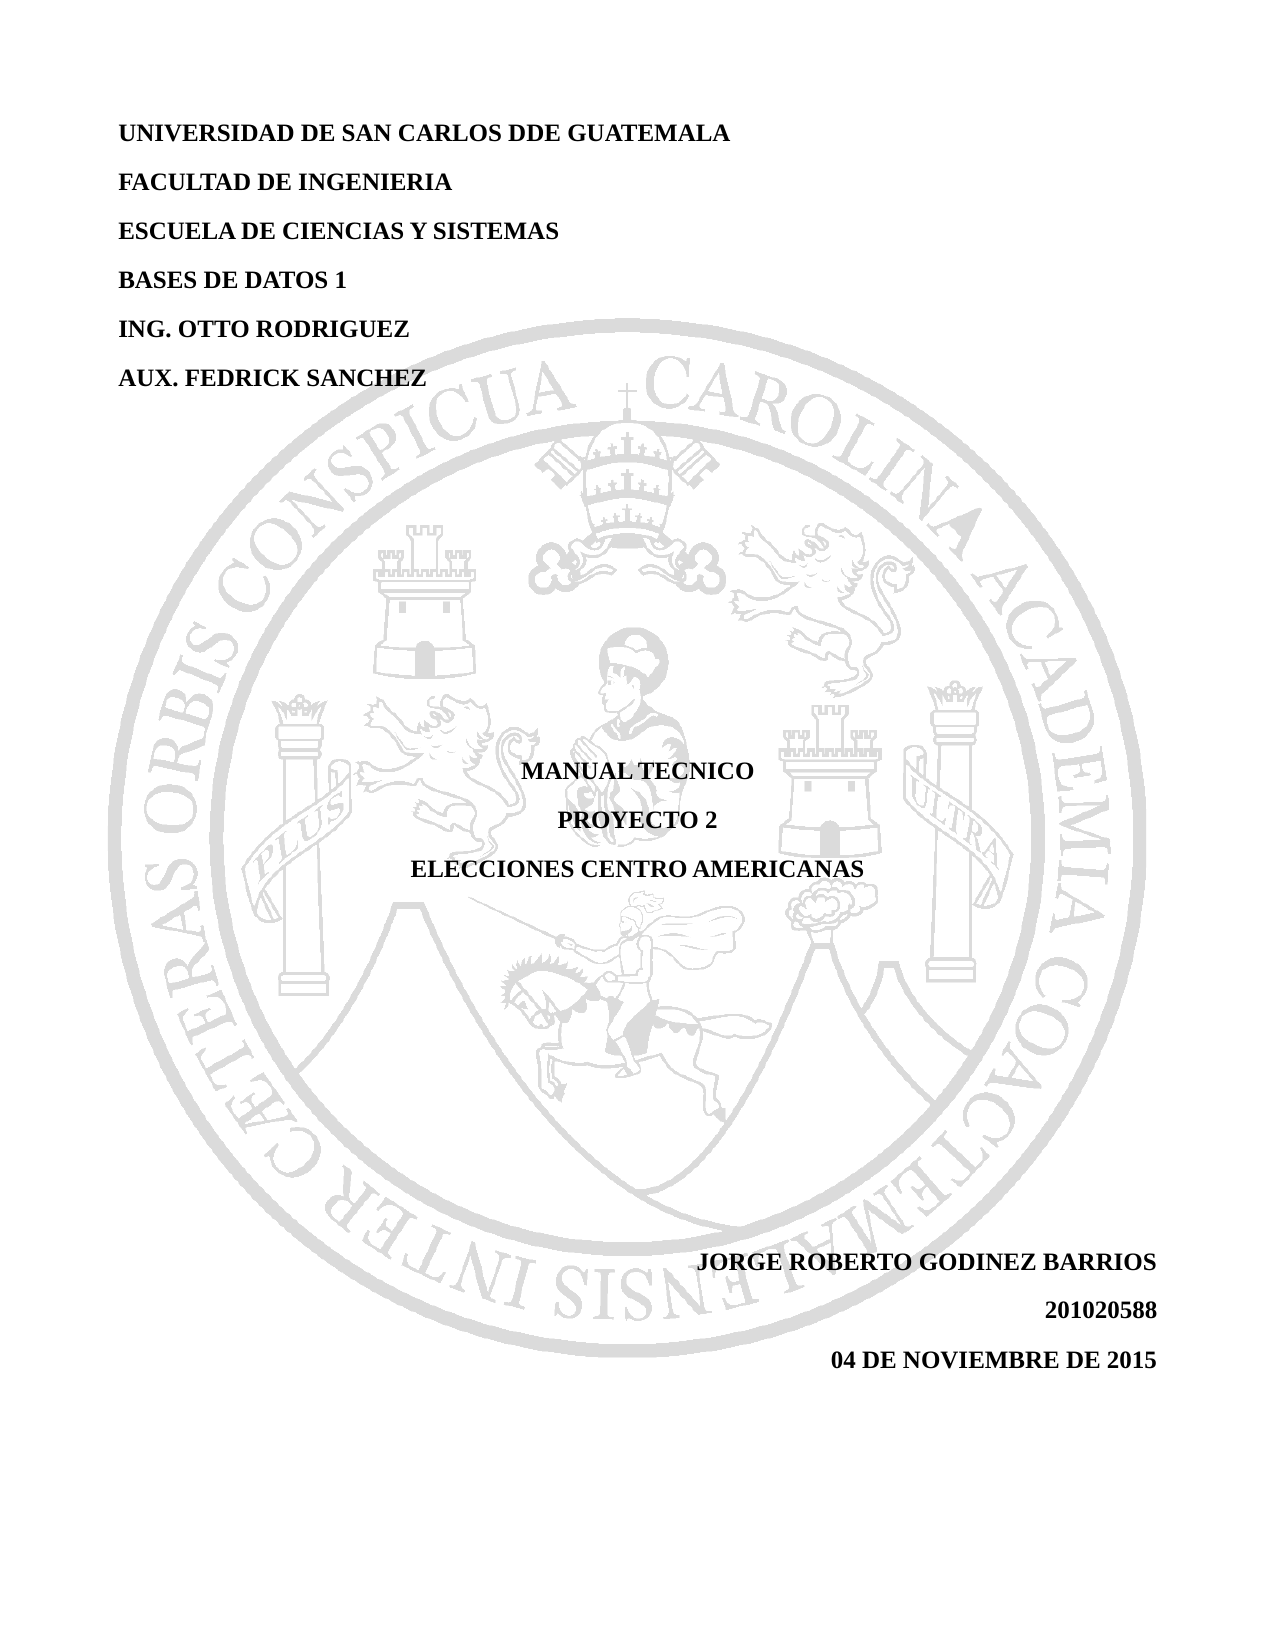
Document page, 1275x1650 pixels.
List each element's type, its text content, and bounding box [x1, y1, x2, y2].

text PROYECTO 2 [1147, 805, 1157, 834]
text ESCUELA DE CIENCIAS Y SISTEMAS [118, 216, 1157, 245]
text ING. OTTO RODRIGUEZ [118, 314, 1157, 343]
text UNIVERSIDAD DE SAN CARLOS DDE GUATEMALA [118, 118, 1157, 147]
text BASES DE DATOS 1 [118, 265, 1157, 294]
text 201020588 [1147, 1296, 1157, 1324]
text 04 DE NOVIEMBRE DE 2015 [118, 1345, 1157, 1373]
text MANUAL TECNICO [1147, 756, 1157, 785]
text FACULTAD DE INGENIERIA [118, 167, 1157, 196]
